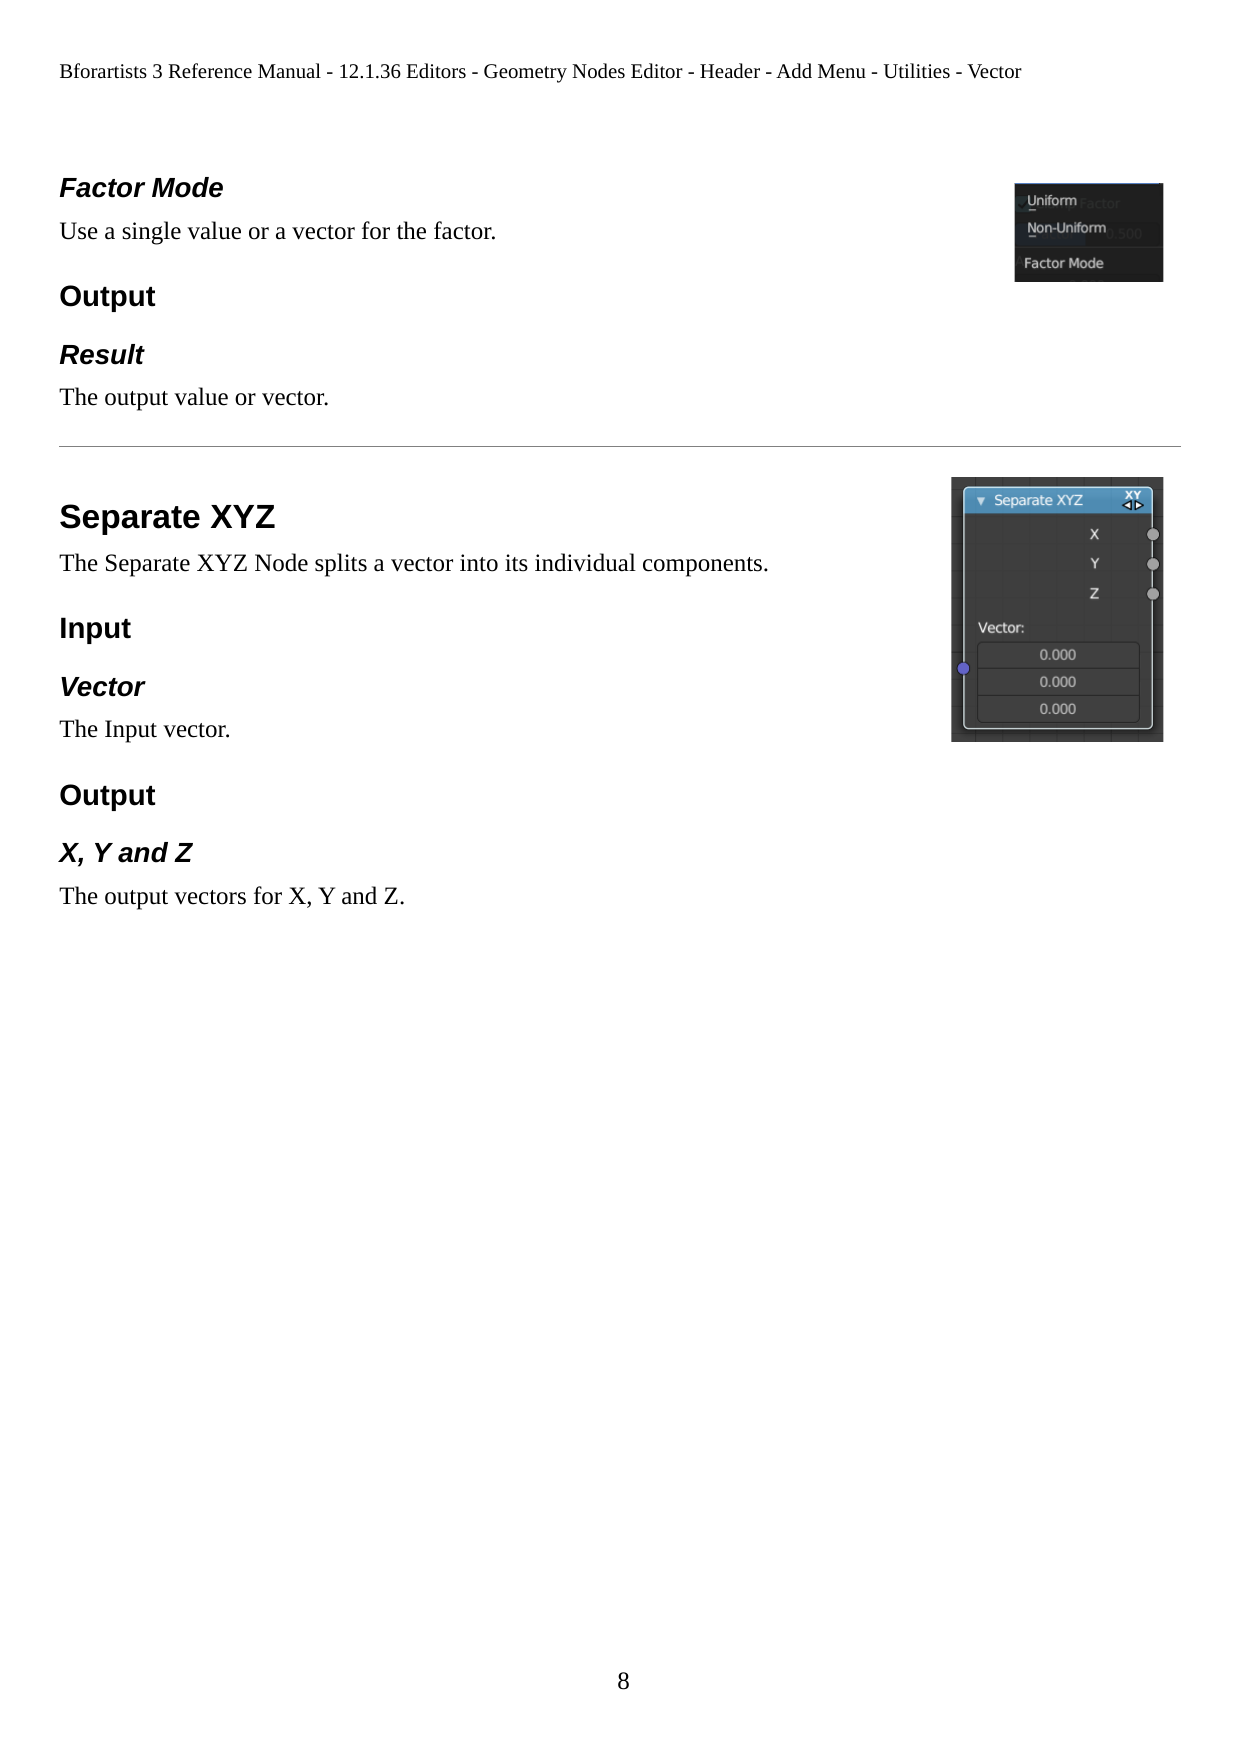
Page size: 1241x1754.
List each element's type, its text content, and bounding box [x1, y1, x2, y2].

text The Input vector. [59, 714, 1181, 743]
subtitle [1164, 497, 1181, 535]
picture [951, 477, 1164, 742]
subtitle Output [59, 778, 1181, 812]
subtitle Vector [59, 670, 951, 702]
subtitle Input [59, 611, 951, 645]
subtitle Result [59, 338, 1181, 370]
text Use a single value or a vector for the factor. [59, 216, 1014, 244]
subtitle [1164, 611, 1181, 645]
subtitle X, Y and Z [59, 837, 1181, 869]
picture [1014, 183, 1164, 282]
text The Separate XYZ Node splits a vector into its individual components. [59, 548, 951, 576]
text The output value or vector. [59, 382, 1181, 411]
text The output vectors for X, Y and Z. [59, 881, 1181, 910]
subtitle [1164, 670, 1181, 702]
subtitle Output [59, 279, 1181, 313]
subtitle Separate XYZ [59, 497, 951, 535]
subtitle Factor Mode [59, 171, 1181, 203]
